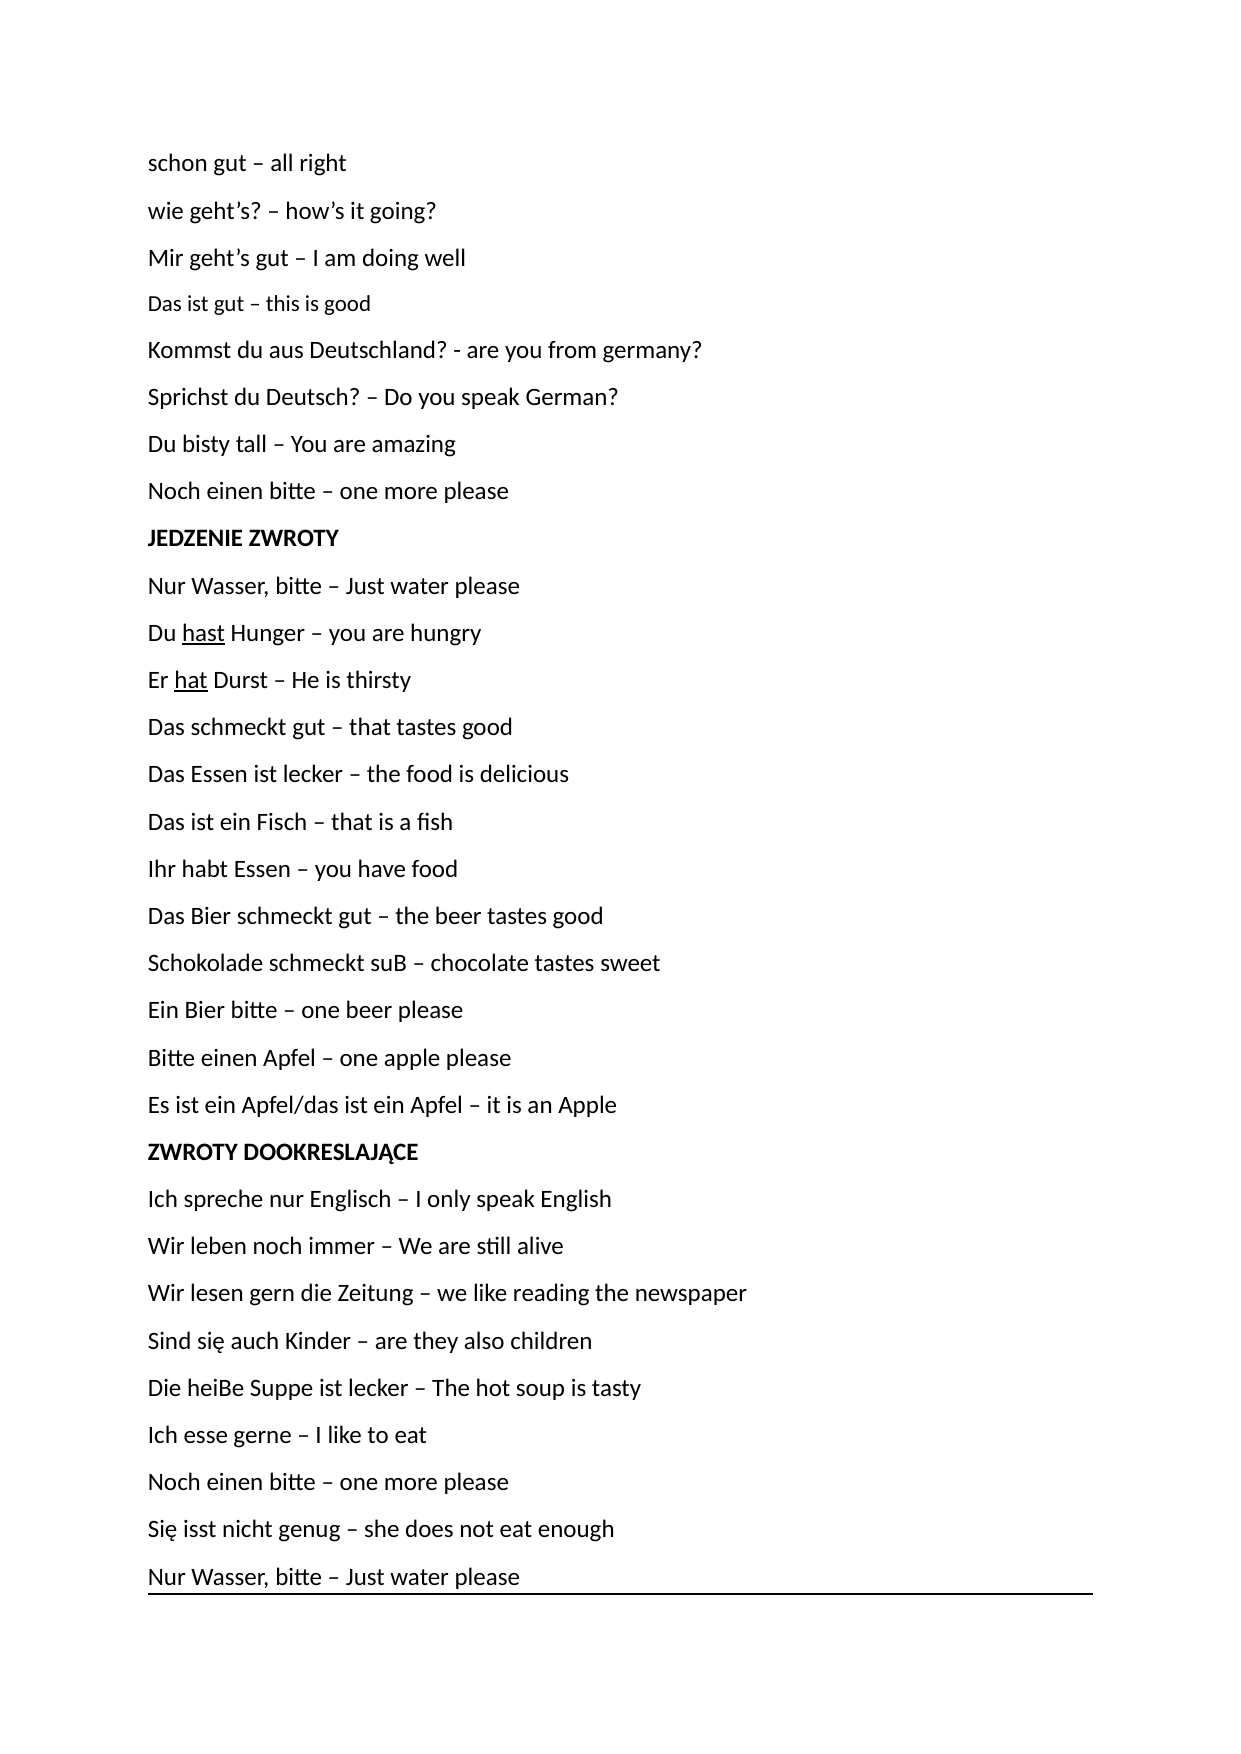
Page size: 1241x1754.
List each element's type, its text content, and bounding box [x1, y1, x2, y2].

text Kommst du aus Deutschland? - are you from germany? [148, 334, 1093, 364]
text Noch einen bitte – one more please [148, 475, 1093, 506]
text Sprichst du Deutsch? – Do you speak German? [148, 381, 1093, 412]
text Das ist gut – this is good [148, 289, 1093, 317]
text Nur Wasser, bitte – Just water please [148, 570, 1093, 600]
text Das ist ein Fisch – that is a fish [148, 806, 1093, 836]
text Bitte einen Apfel – one apple please [148, 1042, 1093, 1072]
text Sind się auch Kinder – are they also children [148, 1325, 1093, 1355]
text schon gut – all right [148, 148, 1093, 178]
text Es ist ein Apfel/das ist ein Apfel – it is an Apple [148, 1089, 1093, 1119]
text Das Essen ist lecker – the food is delicious [148, 758, 1093, 789]
text Ich esse gerne – I like to eat [148, 1419, 1093, 1450]
text Die heiBe Suppe ist lecker – The hot soup is tasty [148, 1372, 1093, 1402]
text Wir leben noch immer – We are still alive [148, 1230, 1093, 1261]
text wie geht’s? – how’s it going? [148, 195, 1093, 225]
text Ihr habt Essen – you have food [148, 853, 1093, 883]
text Się isst nicht genug – she does not eat enough [148, 1513, 1093, 1544]
text Schokolade schmeckt suB – chocolate tastes sweet [148, 947, 1093, 978]
text Mir geht’s gut – I am doing well [148, 242, 1093, 272]
text Das Bier schmeckt gut – the beer tastes good [148, 900, 1093, 931]
text JEDZENIE ZWROTY [148, 523, 1093, 553]
text ZWROTY DOOKRESLAJĄCE [148, 1136, 1093, 1167]
text Ich spreche nur Englisch – I only speak English [148, 1183, 1093, 1214]
text Nur Wasser, bitte – Just water please [148, 1561, 1093, 1593]
text Wir lesen gern die Zeitung – we like reading the newspaper [148, 1278, 1093, 1308]
text Noch einen bitte – one more please [148, 1466, 1093, 1497]
text Das schmeckt gut – that tastes good [148, 711, 1093, 742]
text Ein Bier bitte – one beer please [148, 994, 1093, 1025]
text Er hat Durst – He is thirsty [148, 664, 1093, 695]
text Du hast Hunger – you are hungry [148, 617, 1093, 647]
text Du bisty tall – You are amazing [148, 428, 1093, 459]
